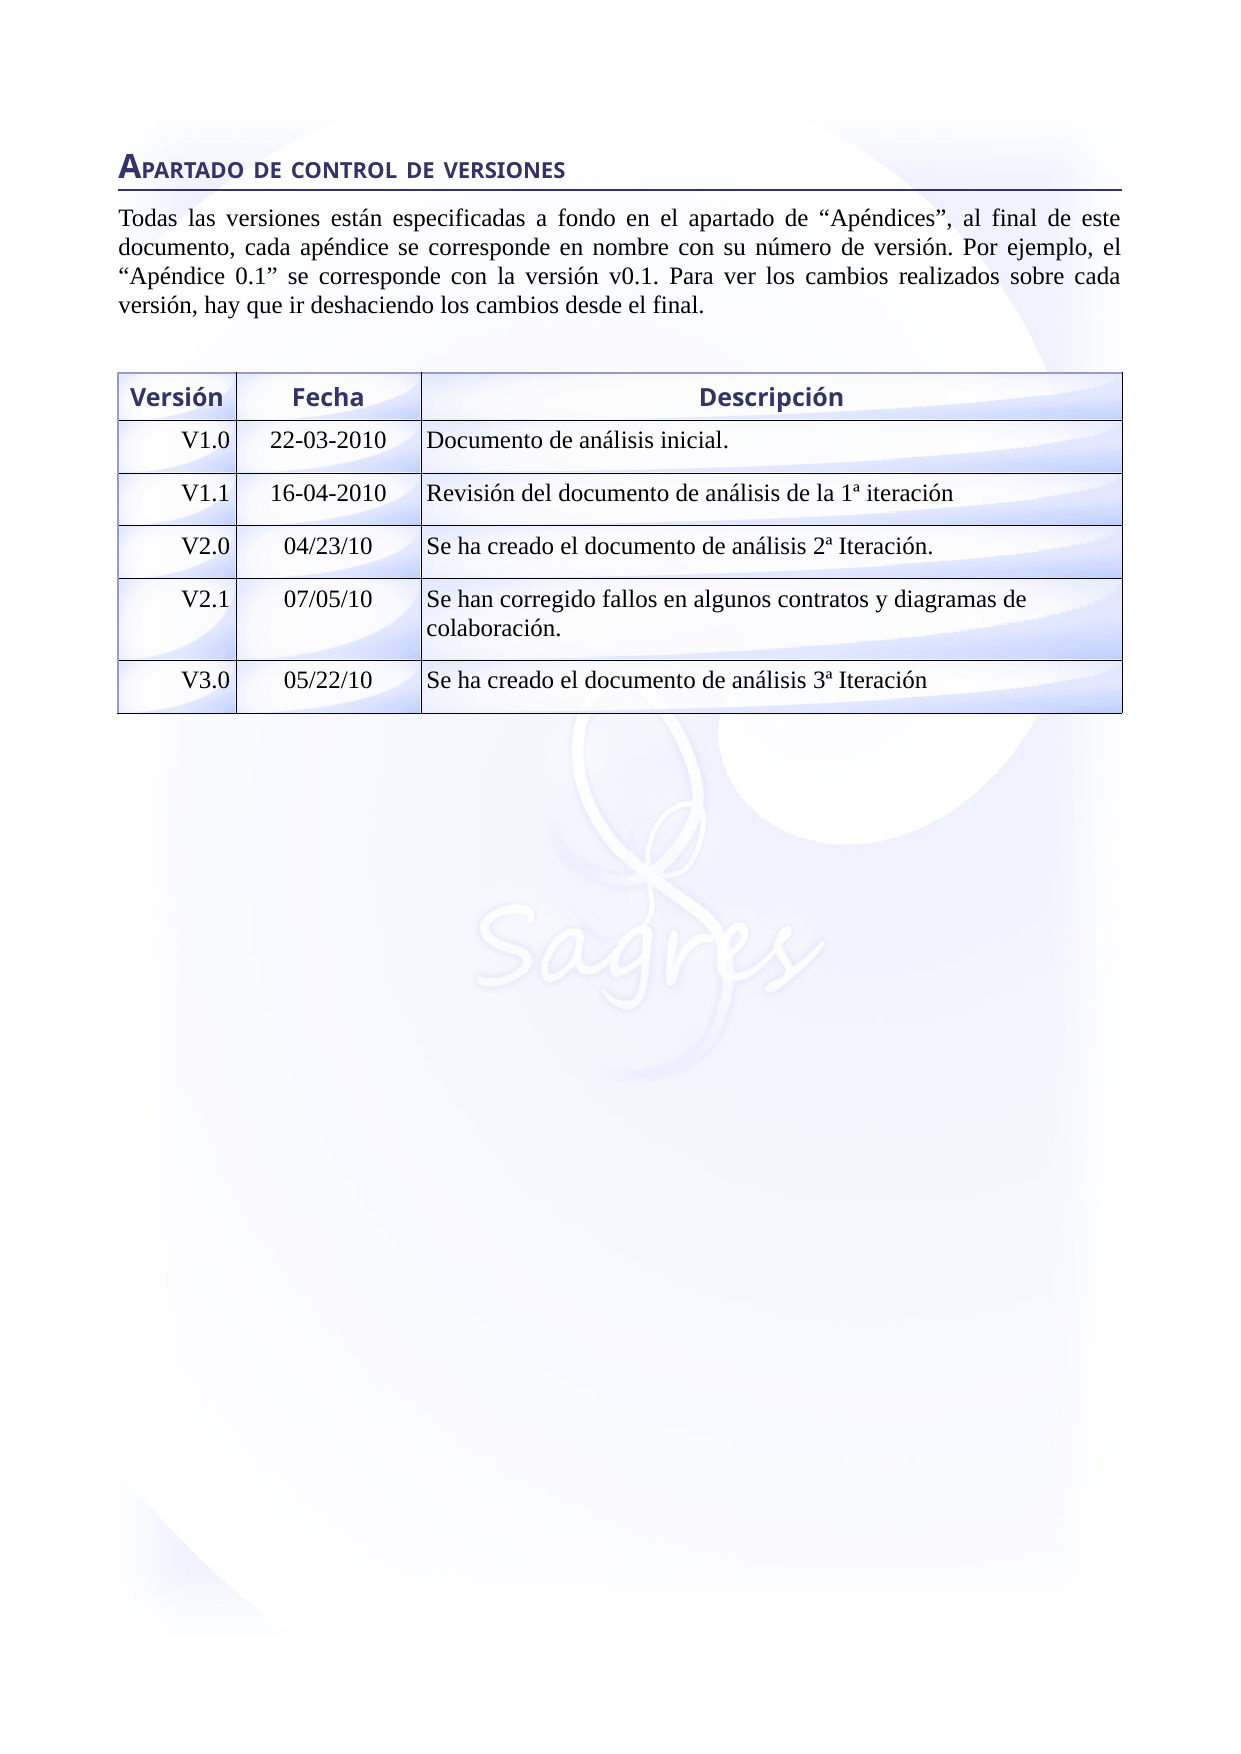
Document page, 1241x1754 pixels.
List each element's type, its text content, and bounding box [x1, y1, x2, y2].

table_cell Documento de análisis inicial. [422, 421, 1122, 473]
table_cell 07/05/10 [237, 579, 421, 660]
table_header Descripción [422, 374, 1122, 420]
table_cell Se ha creado el documento de análisis 2ª Iteración. [422, 526, 1122, 578]
text Todas las versiones están especificadas a fondo en el apartado de “Apéndices”, al final de este documento, cada apéndice se corresponde en nombre con su número de versión. Por ejemplo, el “Apéndice 0.1” se corresponde con la versión v0.1. Para ver los cambios realizados sobre cada versión, hay que ir deshaciendo los cambios desde el final. [118, 203, 1122, 318]
picture [118, 118, 1122, 143]
table_cell 22-03-2010 [237, 421, 421, 473]
table_cell 23/04/10 [237, 526, 421, 578]
picture [118, 318, 1122, 372]
picture [118, 191, 1122, 203]
table_cell V2.1 [119, 579, 236, 660]
table_cell 16-04-2010 [237, 474, 421, 525]
picture [118, 714, 1122, 1636]
table_cell Revisión del documento de análisis de la 1ª iteración [422, 474, 1122, 525]
table_cell 22/05/10 [237, 661, 421, 713]
table_cell V2.0 [119, 526, 236, 578]
subtitle Apartado de control de versiones [118, 143, 1122, 189]
table_header Versión [119, 374, 236, 420]
table_cell Se ha creado el documento de análisis 3ª Iteración [422, 661, 1122, 713]
table_header Fecha [237, 374, 421, 420]
table_cell V3.0 [119, 661, 236, 713]
table_cell V1.0 [119, 421, 236, 473]
table_cell V1.1 [119, 474, 236, 525]
table_cell Se han corregido fallos en algunos contratos y diagramas de colaboración. [422, 579, 1122, 660]
